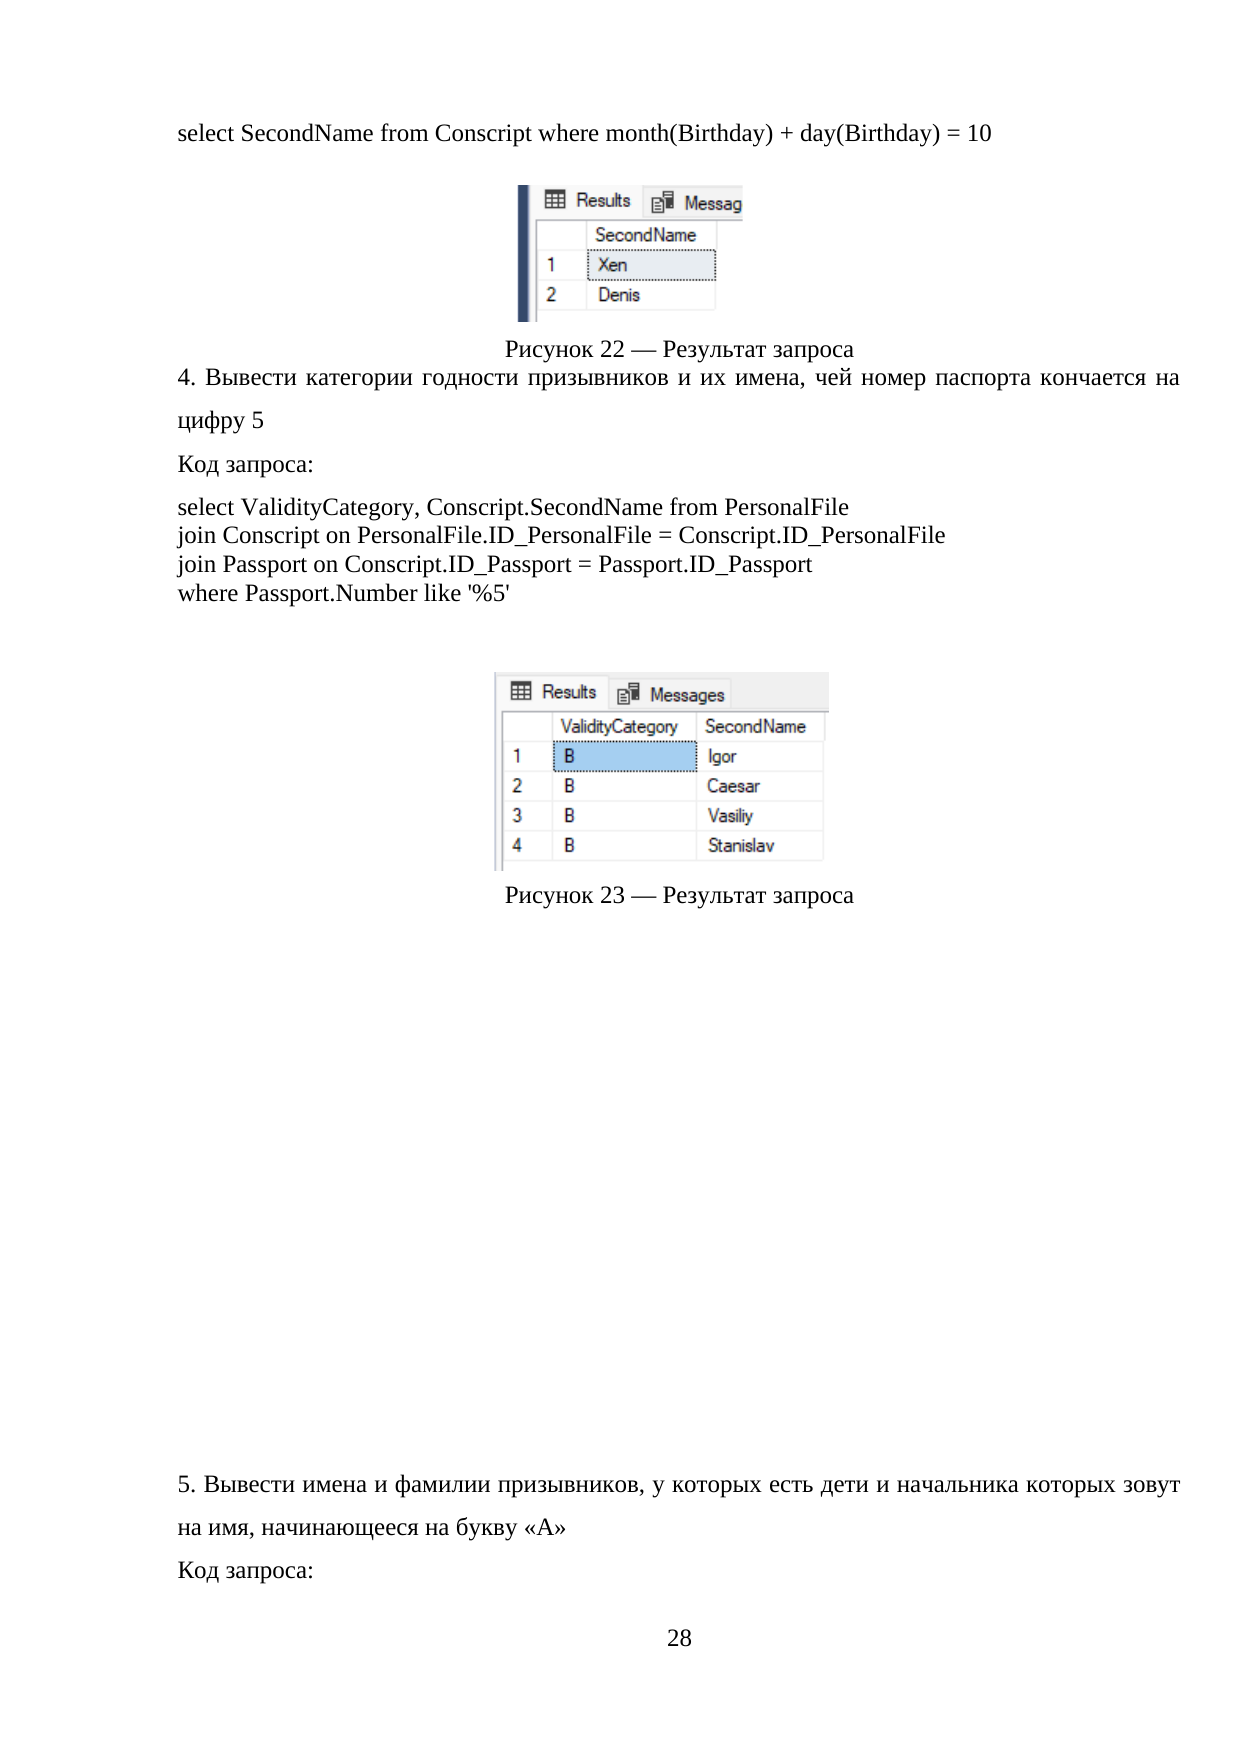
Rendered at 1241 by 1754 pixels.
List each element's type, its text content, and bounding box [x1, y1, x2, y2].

text where Passport.Number like '%5' [177, 578, 1181, 607]
text join Conscript on PersonalFile.ID_PersonalFile = Conscript.ID_PersonalFile [177, 521, 1181, 549]
text 4. Вывести категории годности призывников и их имена, чей номер паспорта кончается на цифру 5 [177, 362, 1181, 434]
text Код запроса: [177, 449, 1181, 477]
picture [517, 185, 743, 322]
text join Passport on Conscript.ID_Passport = Passport.ID_Passport [177, 549, 1181, 578]
picture [494, 672, 829, 871]
text Рисунок 22 — Результат запроса [177, 334, 1181, 362]
text select ValidityCategory, Conscript.SecondName from PersonalFile [177, 492, 1181, 521]
text Код запроса: [177, 1556, 1181, 1584]
text select SecondName from Conscript where month(Birthday) + day(Birthday) = 10 [177, 118, 1181, 147]
text Рисунок 23 — Результат запроса [177, 880, 1181, 909]
text 5. Вывести имена и фамилии призывников, у которых есть дети и начальника которых зовут на имя, начинающееся на букву «А» [177, 1469, 1181, 1541]
